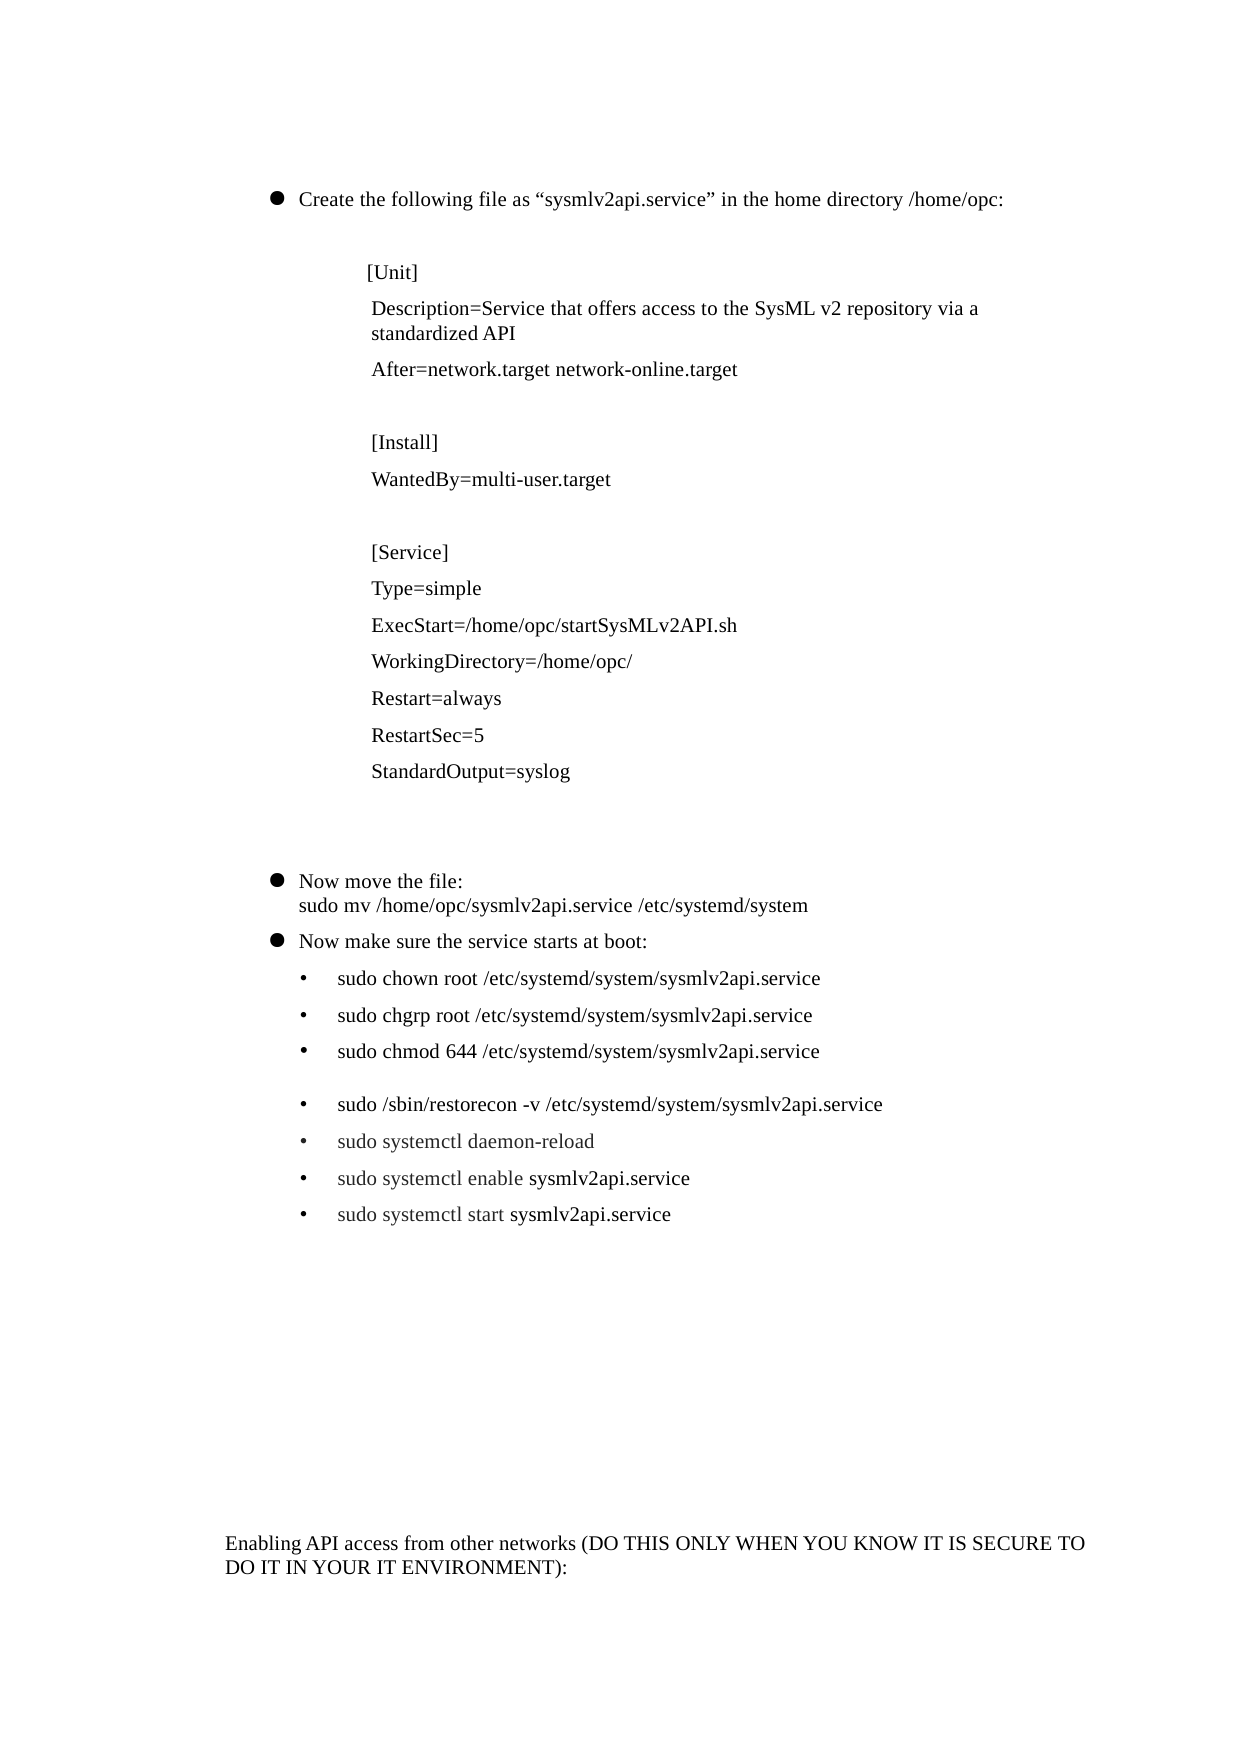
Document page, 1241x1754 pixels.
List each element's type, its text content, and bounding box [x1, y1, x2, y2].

text WorkingDirectory=/home/opc/ [371, 649, 1090, 673]
list sudo systemctl daemon-reload [300, 1129, 1090, 1153]
text [Unit] [297, 260, 1090, 284]
text Type=simple [371, 576, 1090, 600]
text RestartSec=5 [371, 722, 1090, 747]
list sudo chmod 644 /etc/systemd/system/sysmlv2api.service [300, 1039, 1090, 1092]
text WantedBy=multi-user.target [371, 467, 1090, 491]
text Description=Service that offers access to the SysML v2 repository via a standardized API [371, 296, 1090, 344]
text ExecStart=/home/opc/startSysMLv2API.sh [371, 613, 1090, 637]
list sudo chgrp root /etc/systemd/system/sysmlv2api.service [300, 1002, 1090, 1027]
text Enabling API access from other networks (DO THIS ONLY WHEN YOU KNOW IT IS SECURE TO DO IT IN YOUR IT ENVIRONMENT): [225, 1531, 1090, 1579]
list sudo systemctl start sysmlv2api.service [300, 1202, 1090, 1226]
list sudo systemctl enable sysmlv2api.service [300, 1165, 1090, 1189]
list Now move the file: sudo mv /home/opc/sysmlv2api.service /etc/systemd/system [269, 869, 1090, 917]
list sudo chown root /etc/systemd/system/sysmlv2api.service [300, 966, 1090, 990]
text After=network.target network-online.target [371, 357, 1090, 381]
list Create the following file as “sysmlv2api.service” in the home directory /home/opc: [269, 187, 1090, 211]
text StandardOutput=syslog [371, 759, 1090, 783]
list [343, 150, 1090, 174]
list Now make sure the service starts at boot: [269, 929, 1090, 953]
text [Service] [371, 540, 1090, 564]
text Restart=always [371, 686, 1090, 710]
list sudo /sbin/restorecon -v /etc/systemd/system/sysmlv2api.service [300, 1092, 1090, 1116]
text [Install] [371, 430, 1090, 454]
